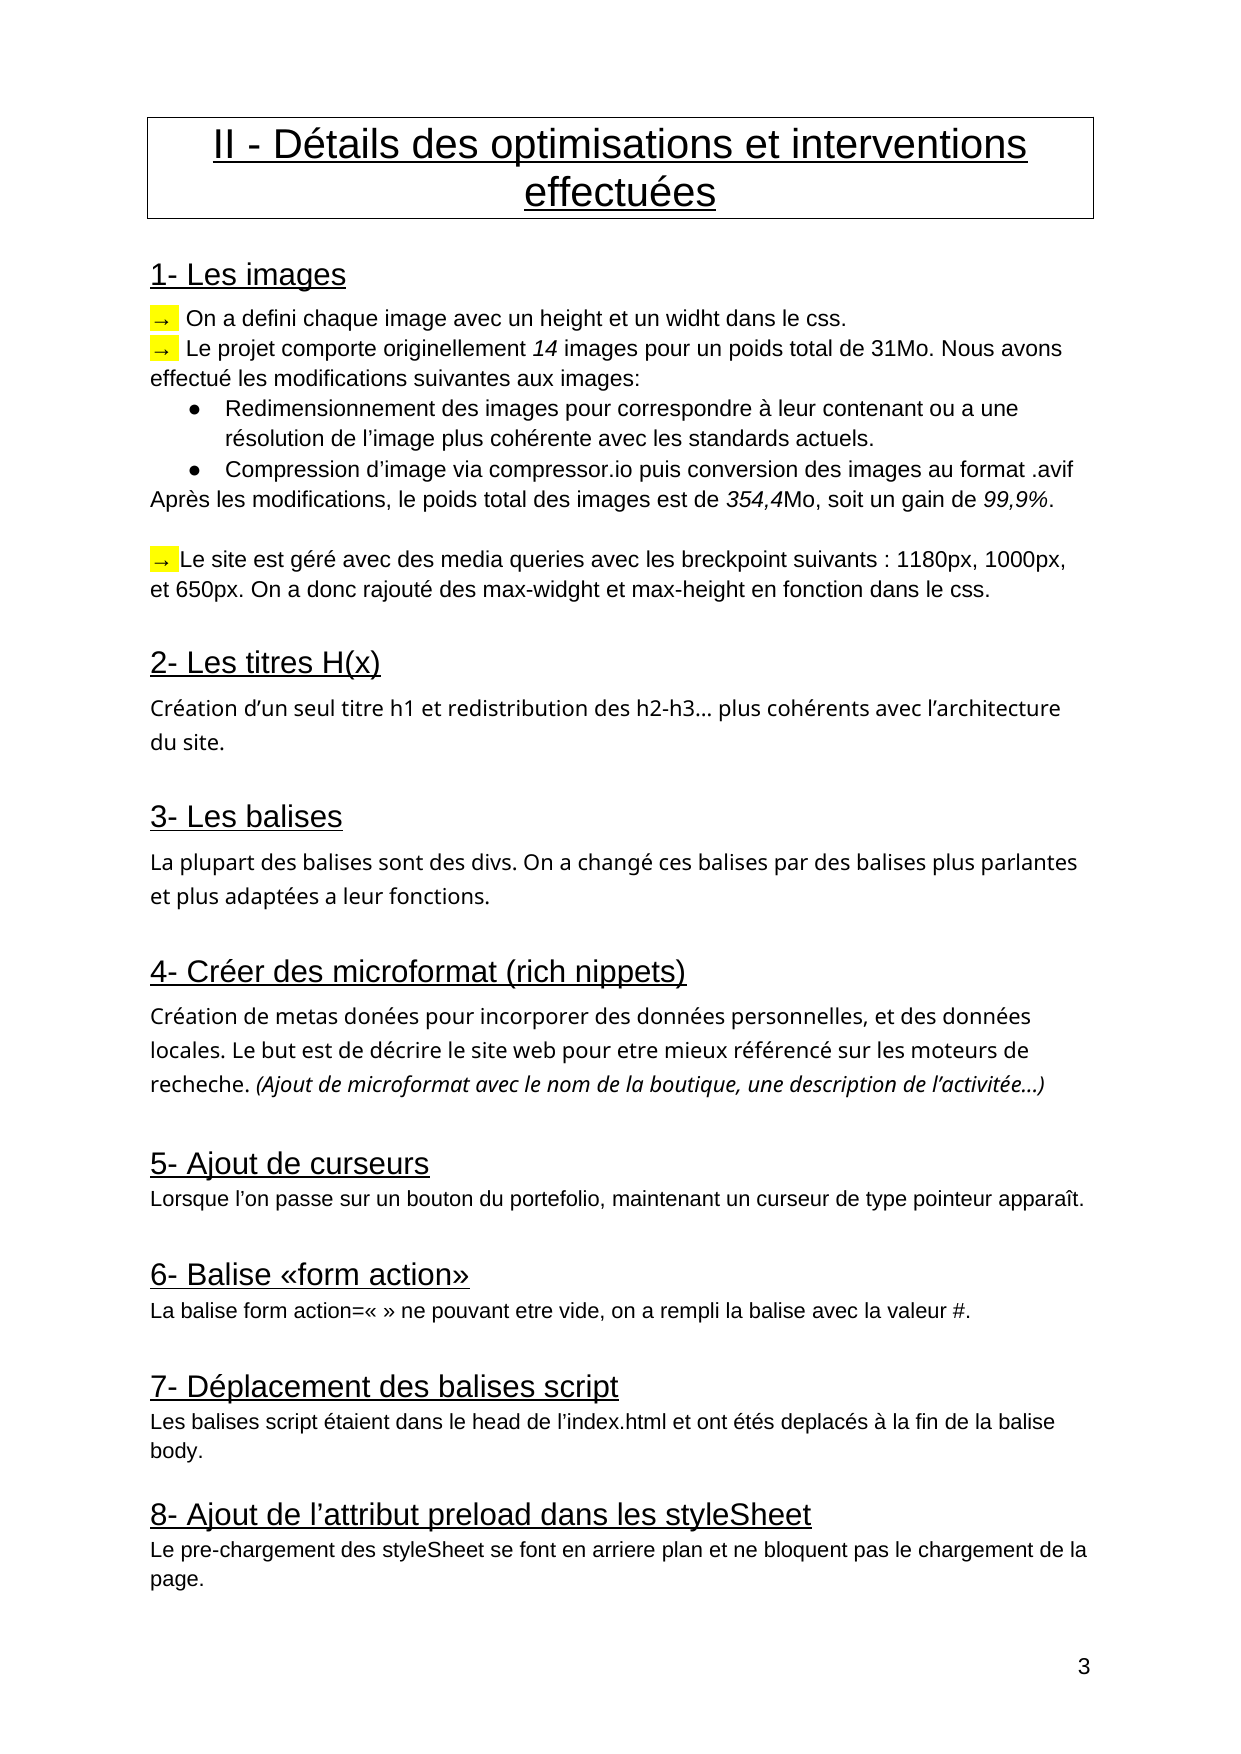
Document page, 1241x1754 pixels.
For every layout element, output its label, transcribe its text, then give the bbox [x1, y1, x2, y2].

subtitle 2- Les titres H(x) [150, 644, 1090, 680]
list La plupart des balises sont des divs. On a changé ces balises par des balises plus parlantes et plus adaptées a leur fonctions. [150, 847, 1090, 911]
subtitle 4- Créer des microformat (rich nippets) [150, 953, 1090, 988]
list Création d’un seul titre h1 et redistribution des h2-h3… plus cohérents avec l’architecture du site. [150, 692, 1090, 756]
text → Le projet comporte originellement 14 images pour un poids total de 31Mo. Nous avons effectué les modifications suivantes aux images: [150, 335, 1090, 391]
list Lorsque l’on passe sur un bouton du portefolio, maintenant un curseur de type pointeur apparaît. [150, 1186, 1090, 1211]
text 8- Ajout de l’attribut preload dans les styleSheet [150, 1496, 1090, 1532]
list 6- Balise «form action» [150, 1256, 1090, 1292]
list La balise form action=« » ne pouvant etre vide, on a rempli la balise avec la valeur #. [150, 1297, 1090, 1323]
list 5- Ajout de curseurs [150, 1145, 1090, 1181]
subtitle 1- Les images [150, 256, 1090, 292]
text Après les modifications, le poids total des images est de 354,4Mo, soit un gain de 99,9%. [150, 486, 1090, 512]
text Le pre-chargement des styleSheet se font en arriere plan et ne bloquent pas le chargement de la page. [150, 1537, 1090, 1591]
list Compression d’image via compressor.io puis conversion des images au format .avif [187, 456, 1090, 482]
text → On a defini chaque image avec un height et un widht dans le css. [150, 304, 1090, 331]
text → Le site est géré avec des media queries avec les breckpoint suivants : 1180px, 1000px, et 650px. On a donc rajouté des max-widght et max-height en fonction dans le css. [150, 546, 1090, 603]
list Création de metas donées pour incorporer des données personnelles, et des données locales. Le but est de décrire le site web pour etre mieux référencé sur les moteurs de recheche. (Ajout de microformat avec le nom de la boutique, une description de l’activitée...) [150, 1001, 1090, 1099]
list Les balises script étaient dans le head de l’index.html et ont étés deplacés à la fin de la balise body. [150, 1409, 1090, 1463]
subtitle II - Détails des optimisations et interventions effectuées [148, 118, 1093, 218]
list 7- Déplacement des balises script [150, 1368, 1090, 1404]
subtitle 3- Les balises [150, 798, 1090, 834]
list Redimensionnement des images pour correspondre à leur contenant ou a une résolution de l’image plus cohérente avec les standards actuels. [187, 395, 1090, 452]
